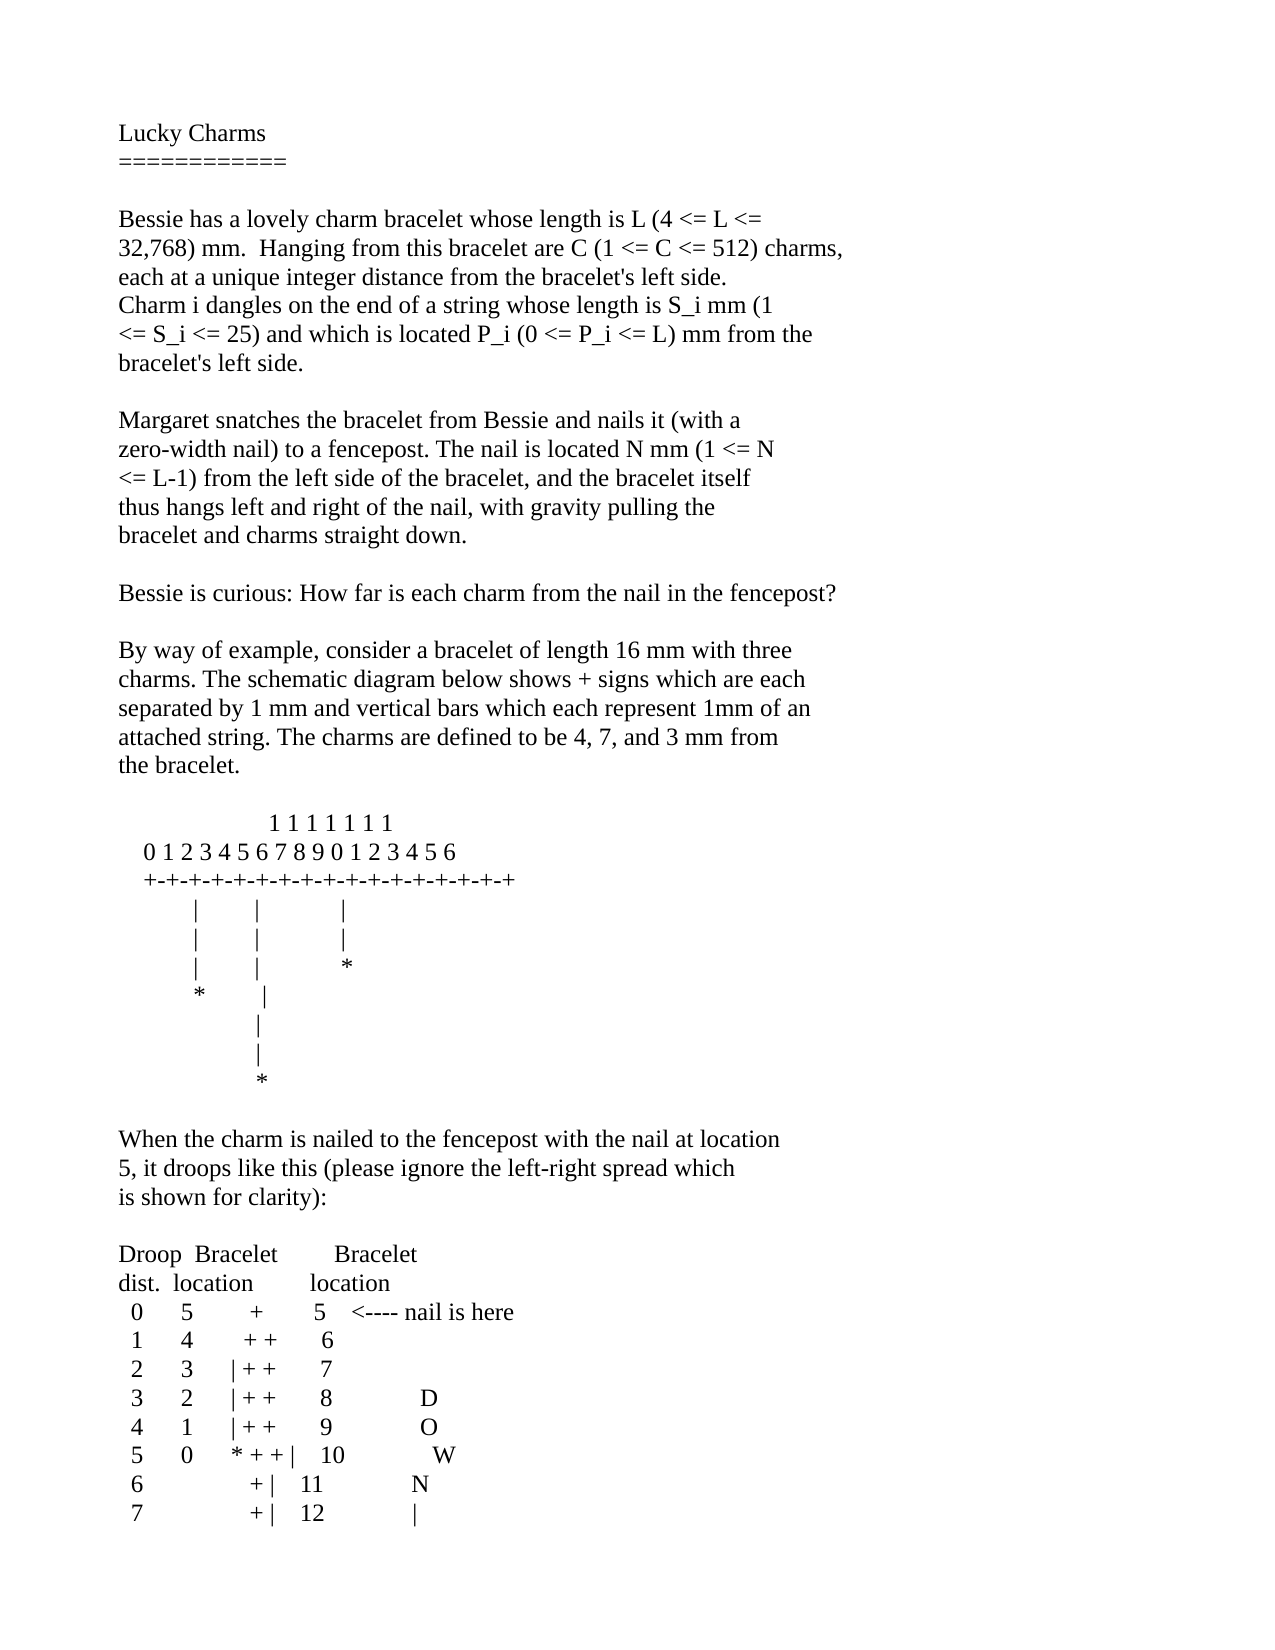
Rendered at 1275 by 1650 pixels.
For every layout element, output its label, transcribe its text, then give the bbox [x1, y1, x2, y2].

text <= S_i <= 25) and which is located P_i (0 <= P_i <= L) mm from the [118, 319, 1157, 348]
text | | * [118, 952, 1157, 981]
text 1 4 + + 6 [118, 1326, 1157, 1354]
text Charm i dangles on the end of a string whose length is S_i mm (1 [118, 291, 1157, 319]
text <= L-1) from the left side of the bracelet, and the bracelet itself [118, 463, 1157, 492]
text charms. The schematic diagram below shows + signs which are each [118, 664, 1157, 693]
text | [118, 1038, 1157, 1067]
text | [118, 1009, 1157, 1038]
text +-+-+-+-+-+-+-+-+-+-+-+-+-+-+-+-+ [118, 866, 1157, 894]
text the bracelet. [118, 751, 1157, 779]
text Bessie has a lovely charm bracelet whose length is L (4 <= L <= [118, 204, 1157, 233]
text | | | [118, 923, 1157, 952]
text By way of example, consider a bracelet of length 16 mm with three [118, 636, 1157, 664]
text attached string. The charms are defined to be 4, 7, and 3 mm from [118, 722, 1157, 751]
text When the charm is nailed to the fencepost with the nail at location [118, 1124, 1157, 1153]
text 5, it droops like this (please ignore the left-right spread which [118, 1153, 1157, 1182]
text 5 0 * + + | 10 W [118, 1441, 1157, 1469]
text zero-width nail) to a fencepost. The nail is located N mm (1 <= N [118, 434, 1157, 463]
text Bessie is curious: How far is each charm from the nail in the fencepost? [118, 578, 1157, 607]
text dist. location location [118, 1268, 1157, 1297]
text bracelet's left side. [118, 348, 1157, 377]
text Droop Bracelet Bracelet [118, 1239, 1157, 1268]
text 32,768) mm. Hanging from this bracelet are C (1 <= C <= 512) charms, [118, 233, 1157, 262]
text 3 2 | + + 8 D [118, 1383, 1157, 1412]
text * | [118, 981, 1157, 1009]
text Margaret snatches the bracelet from Bessie and nails it (with a [118, 406, 1157, 434]
text thus hangs left and right of the nail, with gravity pulling the [118, 492, 1157, 521]
text 4 1 | + + 9 O [118, 1412, 1157, 1441]
text 0 5 + 5 <---- nail is here [118, 1297, 1157, 1326]
text * [118, 1067, 1157, 1096]
text is shown for clarity): [118, 1182, 1157, 1211]
text 7 + | 12 | [118, 1498, 1157, 1527]
text Lucky Charms [118, 118, 1157, 147]
text ============ [118, 147, 1157, 176]
text 0 1 2 3 4 5 6 7 8 9 0 1 2 3 4 5 6 [118, 837, 1157, 866]
text each at a unique integer distance from the bracelet's left side. [118, 262, 1157, 291]
text bracelet and charms straight down. [118, 521, 1157, 549]
text 1 1 1 1 1 1 1 [118, 808, 1157, 837]
text separated by 1 mm and vertical bars which each represent 1mm of an [118, 693, 1157, 722]
text | | | [118, 894, 1157, 923]
text 6 + | 11 N [118, 1469, 1157, 1498]
text 2 3 | + + 7 [118, 1354, 1157, 1383]
